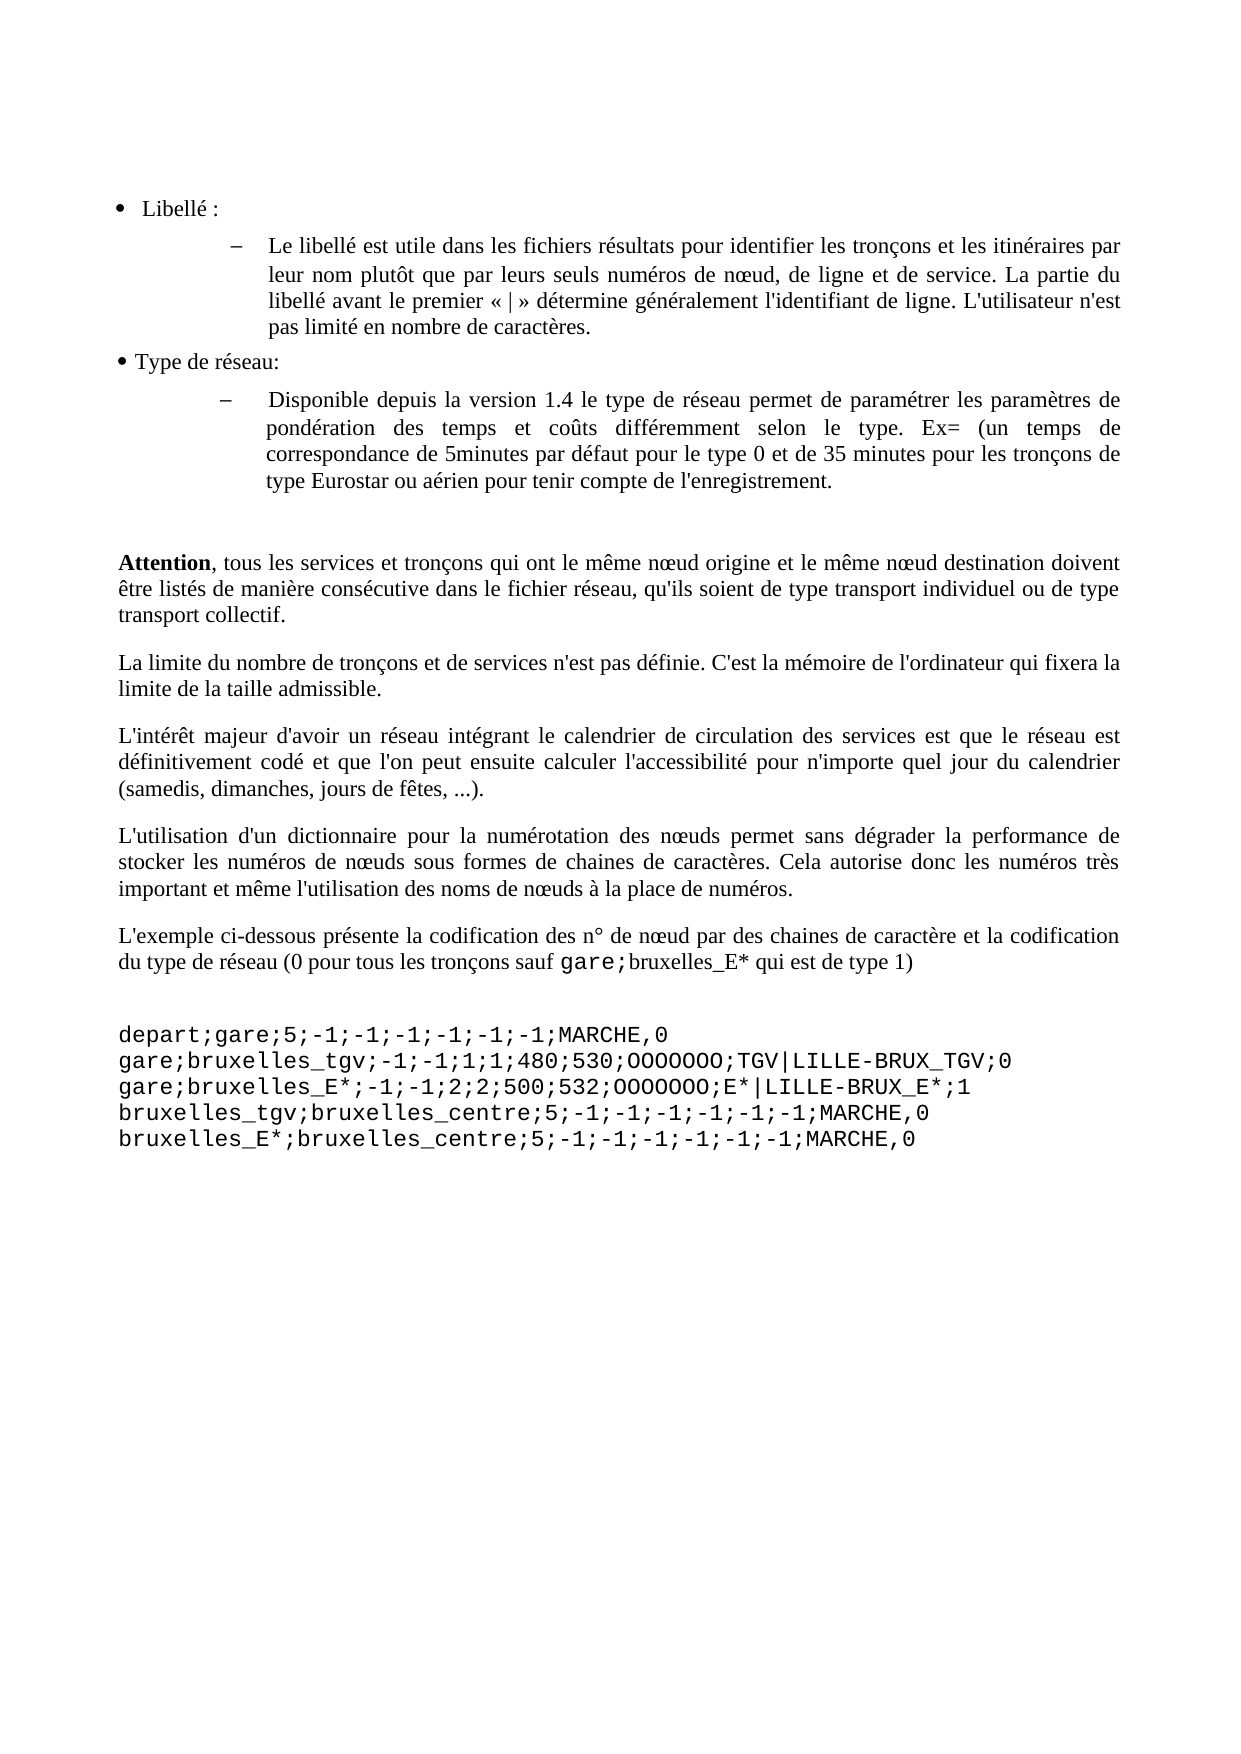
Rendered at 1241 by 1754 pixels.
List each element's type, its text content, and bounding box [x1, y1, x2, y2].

text bruxelles_E*;bruxelles_centre;5;-1;-1;-1;-1;-1;-1;MARCHE,0 [118, 1127, 1122, 1153]
text L'utilisation d'un dictionnaire pour la numérotation des nœuds permet sans dégrader la performance de stocker les numéros de nœuds sous formes de chaines de caractères. Cela autorise donc les numéros très important et même l'utilisation des noms de nœuds à la place de numéros. [118, 822, 1122, 901]
list Type de réseau: [118, 348, 1127, 374]
text L'intérêt majeur d'avoir un réseau intégrant le calendrier de circulation des services est que le réseau est définitivement codé et que l'on peut ensuite calculer l'accessibilité pour n'importe quel jour du calendrier (samedis, dimanches, jours de fêtes, ...). [118, 722, 1122, 801]
text L'exemple ci-dessous présente la codification des n° de nœud par des chaines de caractère et la codification du type de réseau (0 pour tous les tronçons sauf gare;bruxelles_E* qui est de type 1) [118, 922, 1122, 976]
list Libellé : [116, 195, 1127, 221]
text La limite du nombre de tronçons et de services n'est pas définie. C'est la mémoire de l'ordinateur qui fixera la limite de la taille admissible. [118, 648, 1122, 701]
text gare;bruxelles_E*;-1;-1;2;2;500;532;OOOOOOO;E*|LILLE-BRUX_E*;1 [118, 1076, 1122, 1101]
text Attention, tous les services et tronçons qui ont le même nœud origine et le même nœud destination doivent être listés de manière consécutive dans le fichier réseau, qu'ils soient de type transport individuel ou de type transport collectif. [118, 549, 1122, 628]
list Disponible depuis la version 1.4 le type de réseau permet de paramétrer les paramètres de pondération des temps et coûts différemment selon le type. Ex= (un temps de correspondance de 5minutes par défaut pour le type 0 et de 35 minutes pour les tronçons de type Eurostar ou aérien pour tenir compte de l'enregistrement. [220, 383, 1122, 493]
list Le libellé est utile dans les fichiers résultats pour identifier les tronçons et les itinéraires par leur nom plutôt que par leurs seuls numéros de nœud, de ligne et de service. La partie du libellé avant le premier « | » détermine généralement l'identifiant de ligne. L'utilisateur n'est pas limité en nombre de caractères. [231, 229, 1122, 340]
text depart;gare;5;-1;-1;-1;-1;-1;-1;MARCHE,0 [118, 1024, 1122, 1049]
text gare;bruxelles_tgv;-1;-1;1;1;480;530;OOOOOOO;TGV|LILLE-BRUX_TGV;0 [118, 1049, 1122, 1076]
text bruxelles_tgv;bruxelles_centre;5;-1;-1;-1;-1;-1;-1;MARCHE,0 [118, 1101, 1122, 1127]
